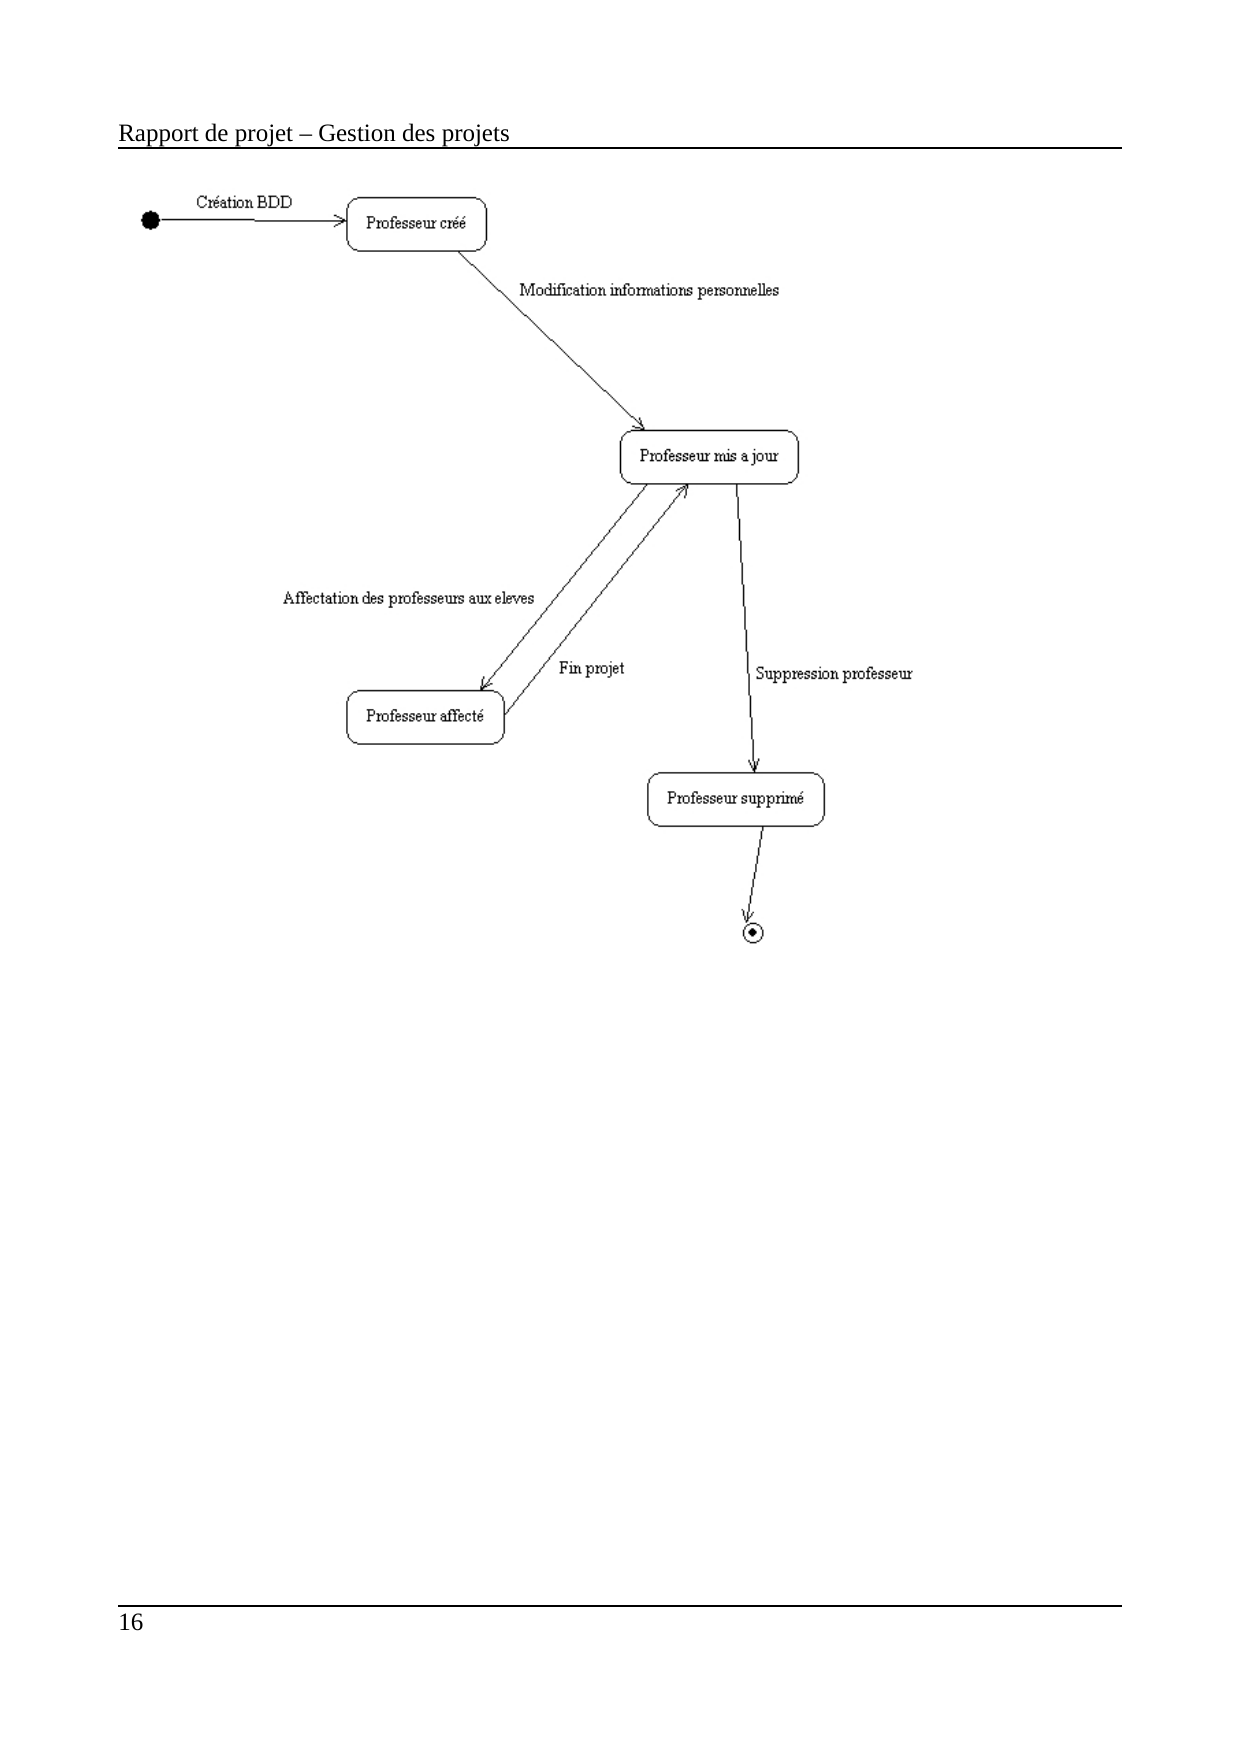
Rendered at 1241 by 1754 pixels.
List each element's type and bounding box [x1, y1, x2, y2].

picture [118, 178, 1122, 1001]
